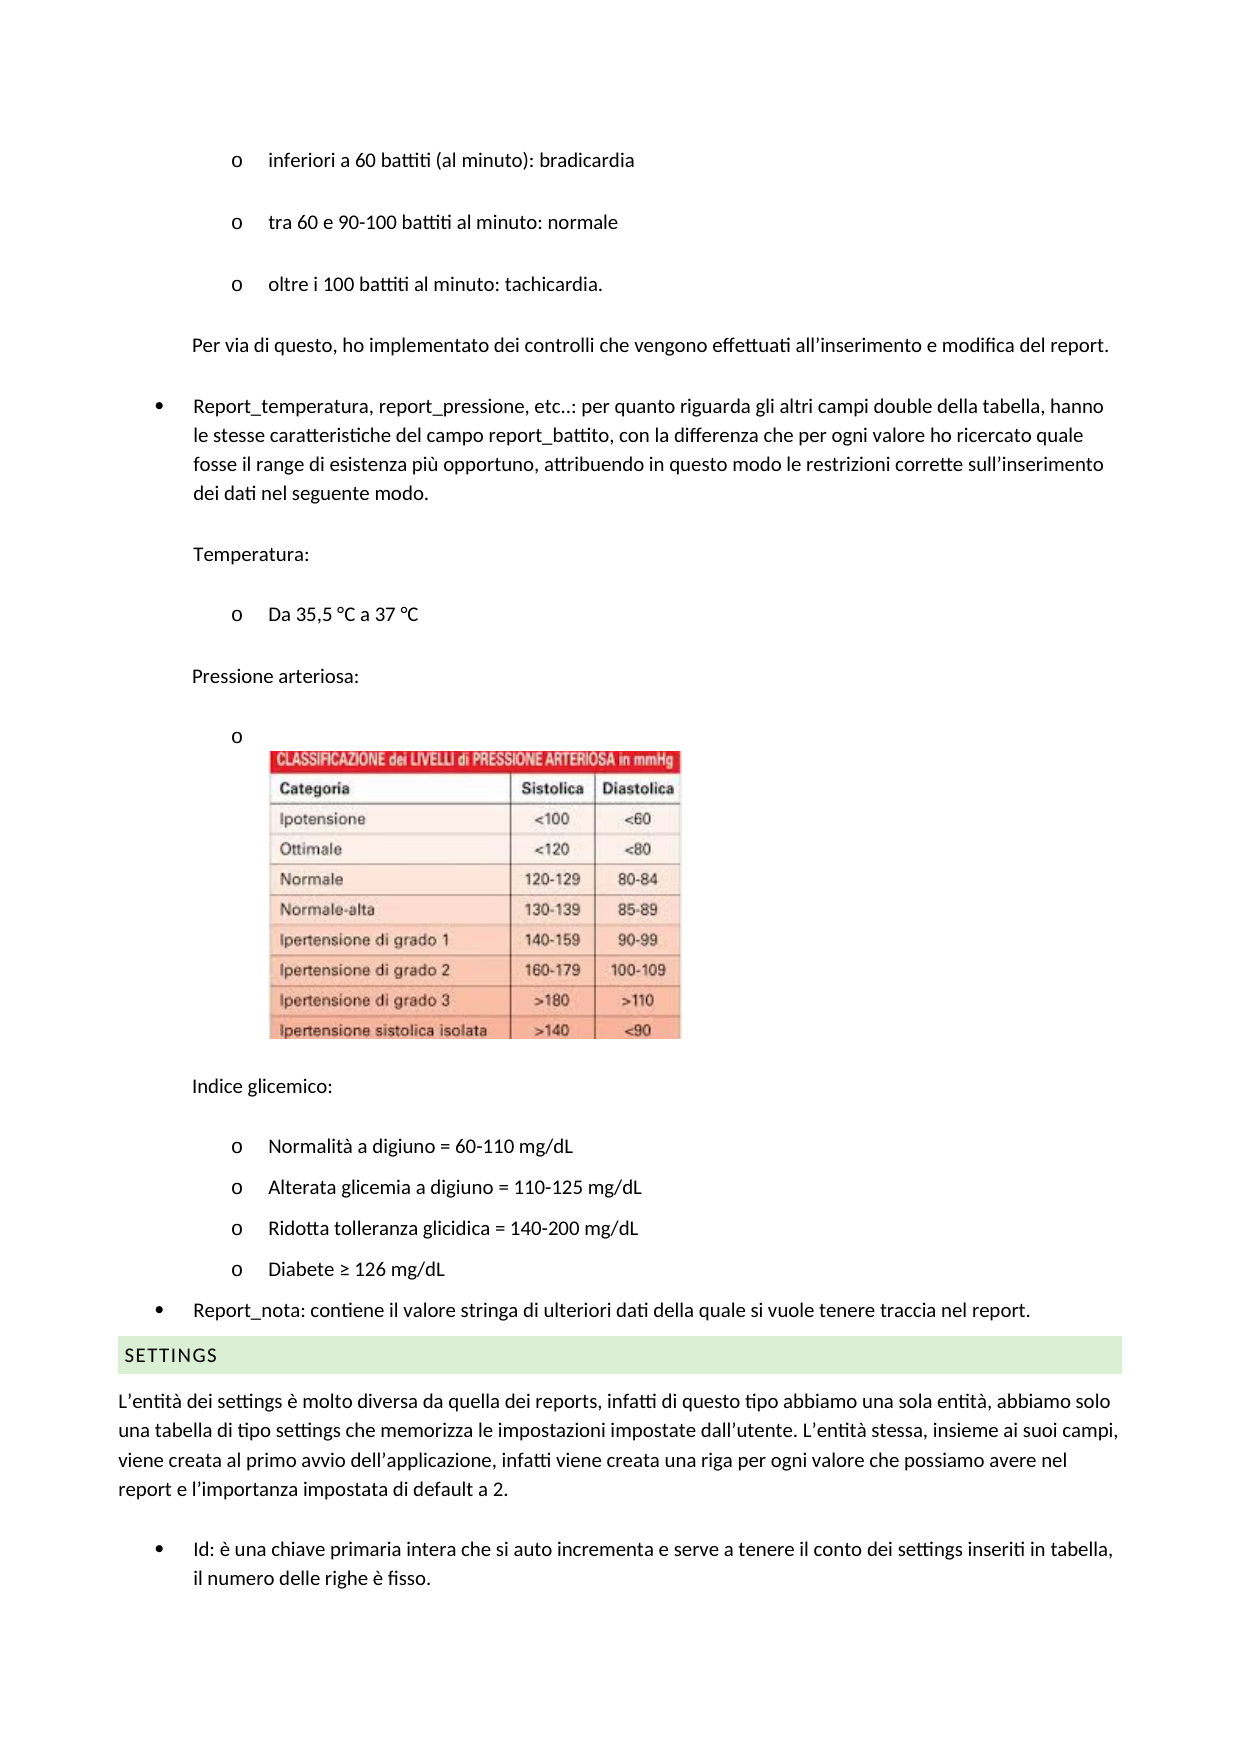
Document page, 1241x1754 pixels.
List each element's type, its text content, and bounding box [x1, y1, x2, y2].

list Normalità a digiuno = 60-110 mg/dL [231, 1133, 1122, 1160]
list Ridotta tolleranza glicidica = 140-200 mg/dL [231, 1215, 1122, 1242]
text Pressione arteriosa: [192, 663, 1122, 688]
list Diabete ≥ 126 mg/dL [231, 1256, 1122, 1282]
list Report_nota: contiene il valore stringa di ulteriori dati della quale si vuole tenere traccia nel report. [156, 1297, 1122, 1322]
list Report_temperatura, report_pressione, etc..: per quanto riguarda gli altri campi double della tabella, hanno le stesse caratteristiche del campo report_battito, con la differenza che per ogni valore ho ricercato quale fosse il range di esistenza più opportuno, attribuendo in questo modo le restrizioni corrette sull’inserimento dei dati nel seguente modo. [156, 393, 1122, 506]
text L’entità dei settings è molto diversa da quella dei reports, infatti di questo tipo abbiamo una sola entità, abbiamo solo una tabella di tipo settings che memorizza le impostazioni impostate dall’utente. L’entità stessa, insieme ai suoi campi, viene creata al primo avvio dell’applicazione, infatti viene creata una riga per ogni valore che possiamo avere nel report e l’importanza impostata di default a 2. [118, 1388, 1122, 1501]
list tra 60 e 90-100 battiti al minuto: normale [231, 209, 1122, 236]
text Temperatura: [193, 541, 1122, 566]
subtitle Settings [124, 1343, 1116, 1368]
text Indice glicemico: [192, 1073, 1122, 1098]
list oltre i 100 battiti al minuto: tachicardia. [231, 271, 1122, 297]
list Id: è una chiave primaria intera che si auto incrementa e serve a tenere il conto dei settings inseriti in tabella, il numero delle righe è fisso. [156, 1536, 1122, 1591]
list Da 35,5 °C a 37 °C [231, 601, 1122, 628]
text Per via di questo, ho implementato dei controlli che vengono effettuati all’inserimento e modifica del report. [192, 333, 1122, 358]
list inferiori a 60 battiti (al minuto): bradicardia [231, 148, 1122, 174]
list Alterata glicemia a digiuno = 110-125 mg/dL [231, 1174, 1122, 1201]
